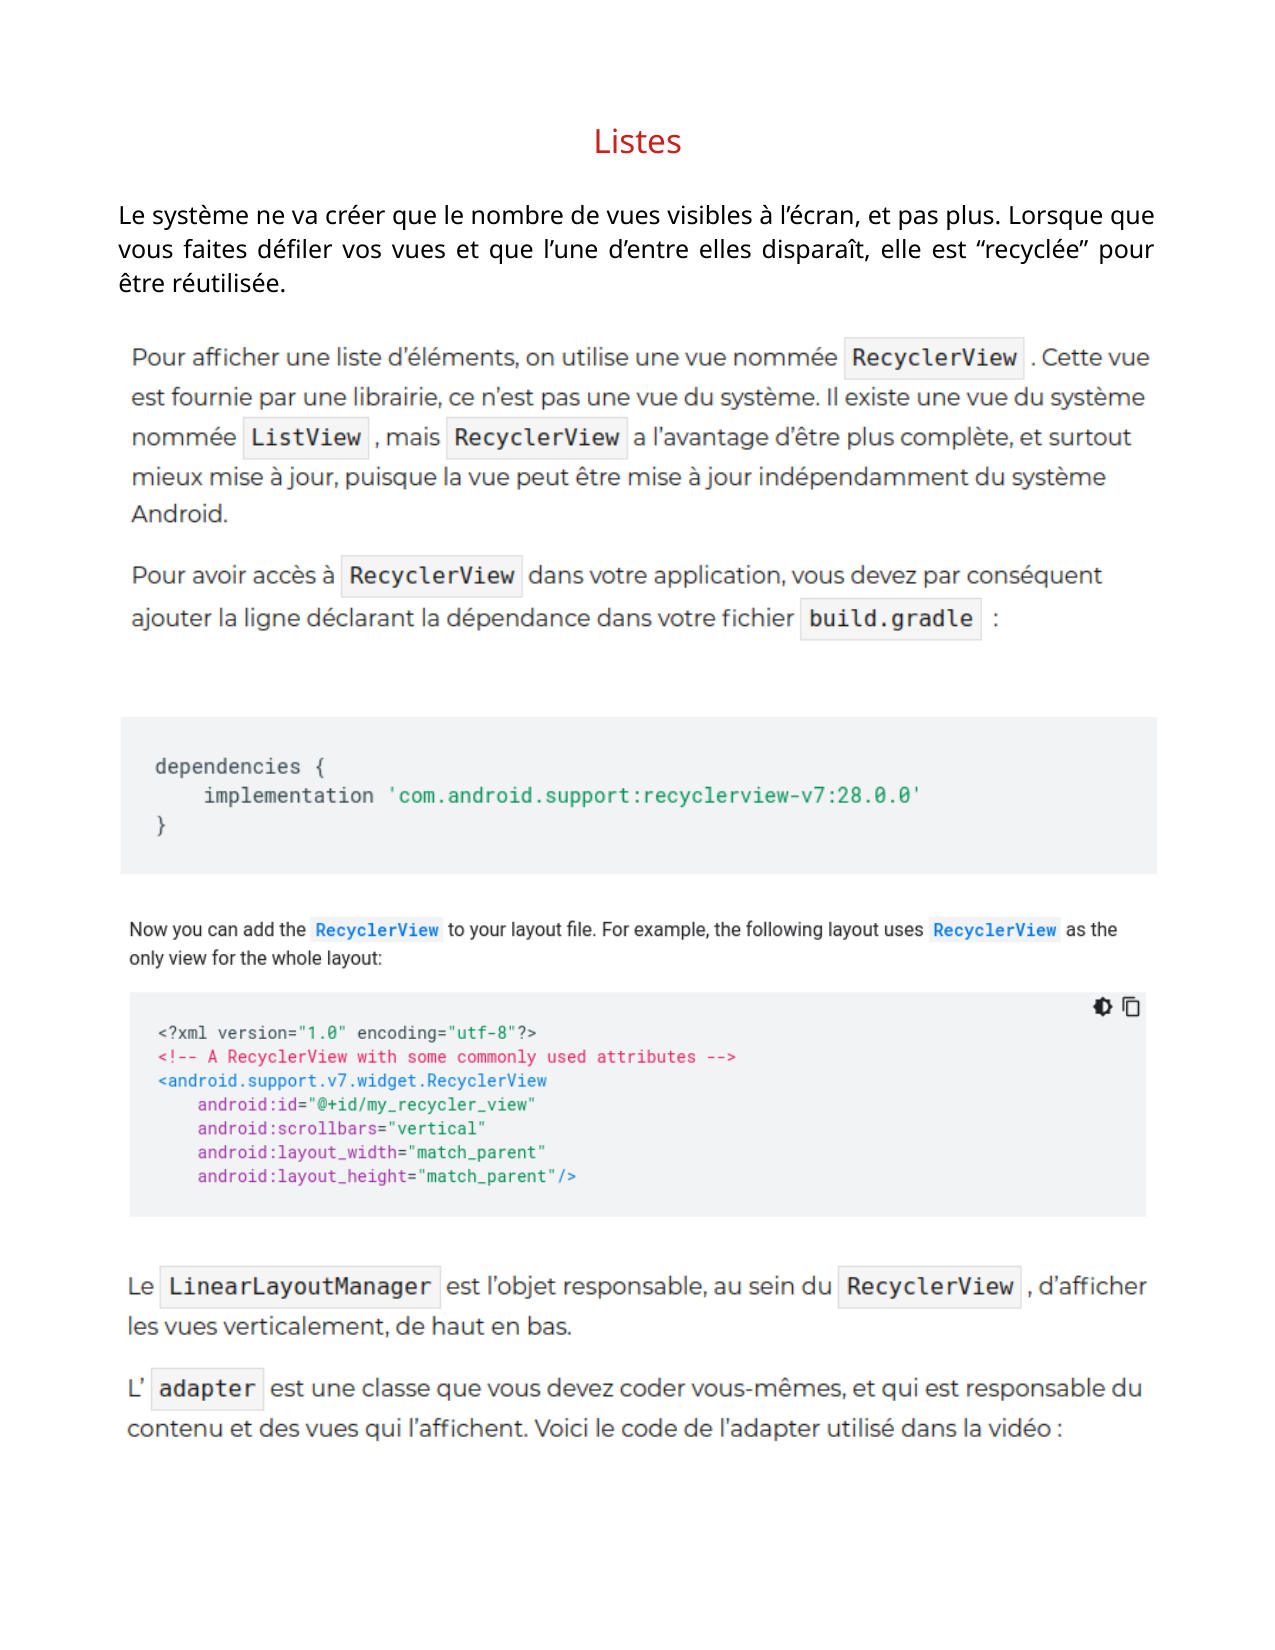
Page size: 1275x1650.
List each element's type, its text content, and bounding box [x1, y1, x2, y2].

picture [118, 333, 1157, 645]
text Listes [118, 118, 1157, 163]
picture [118, 1263, 1157, 1447]
picture [118, 911, 1157, 1230]
text Le système ne va créer que le nombre de vues visibles à l’écran, et pas plus. Lorsque que vous faites défiler vos vues et que l’une d’entre elles disparaît, elle est “recyclée” pour être réutilisée. [118, 198, 1157, 300]
picture [118, 713, 1157, 877]
